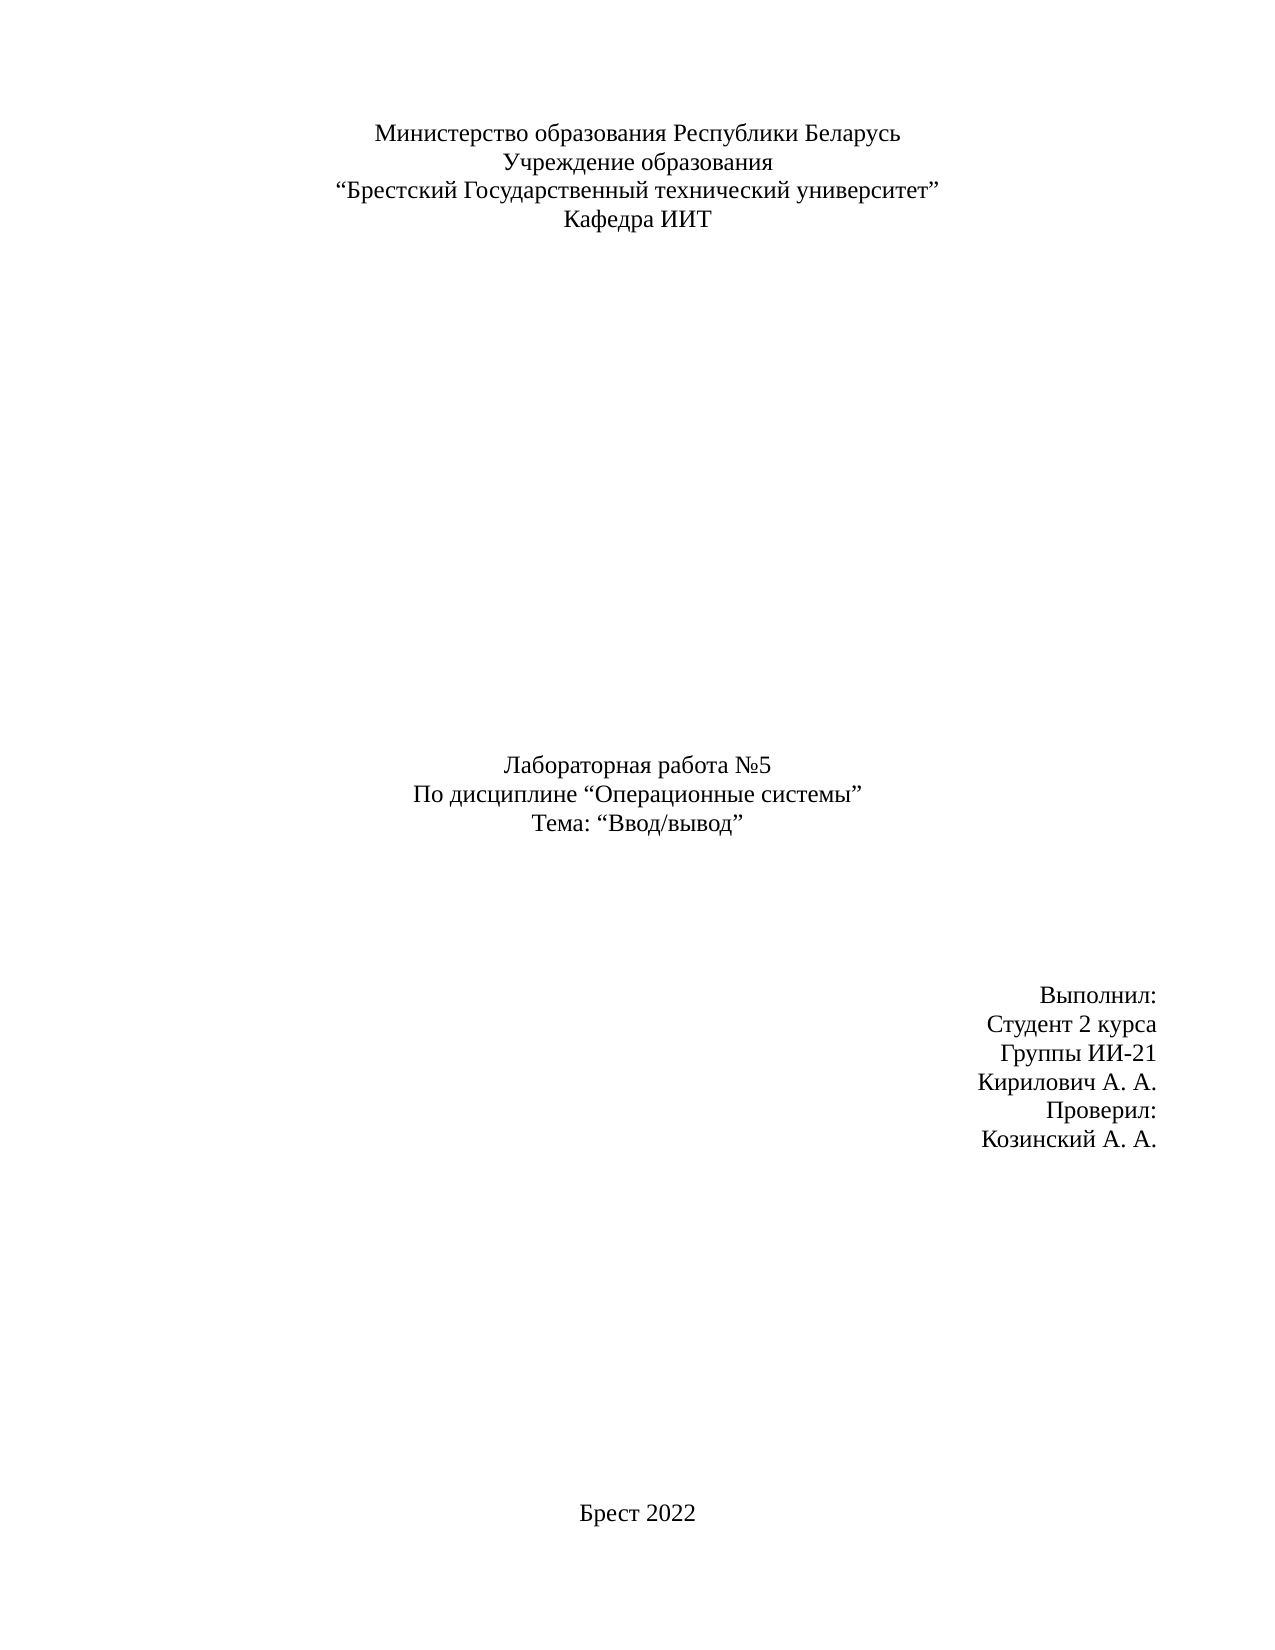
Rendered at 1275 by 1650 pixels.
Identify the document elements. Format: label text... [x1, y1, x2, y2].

text По дисциплине “Операционные системы” [118, 779, 1157, 808]
text Брест 2022 [118, 1498, 1157, 1527]
text Выполнил: [118, 981, 1157, 1009]
text Группы ИИ-21 [118, 1038, 1157, 1067]
text Учреждение образования [118, 147, 1157, 176]
text Кафедра ИИТ [118, 204, 1157, 233]
text Козинский А. А. [118, 1124, 1157, 1153]
text Проверил: [118, 1096, 1157, 1124]
text Лабораторная работа №5 [118, 751, 1157, 779]
text “Брестский Государственный технический университет” [118, 176, 1157, 204]
text Министерство образования Республики Беларусь [118, 118, 1157, 147]
text Кирилович А. А. [118, 1067, 1157, 1096]
text Тема: “Ввод/вывод” [118, 808, 1157, 837]
text Студент 2 курса [118, 1009, 1157, 1038]
